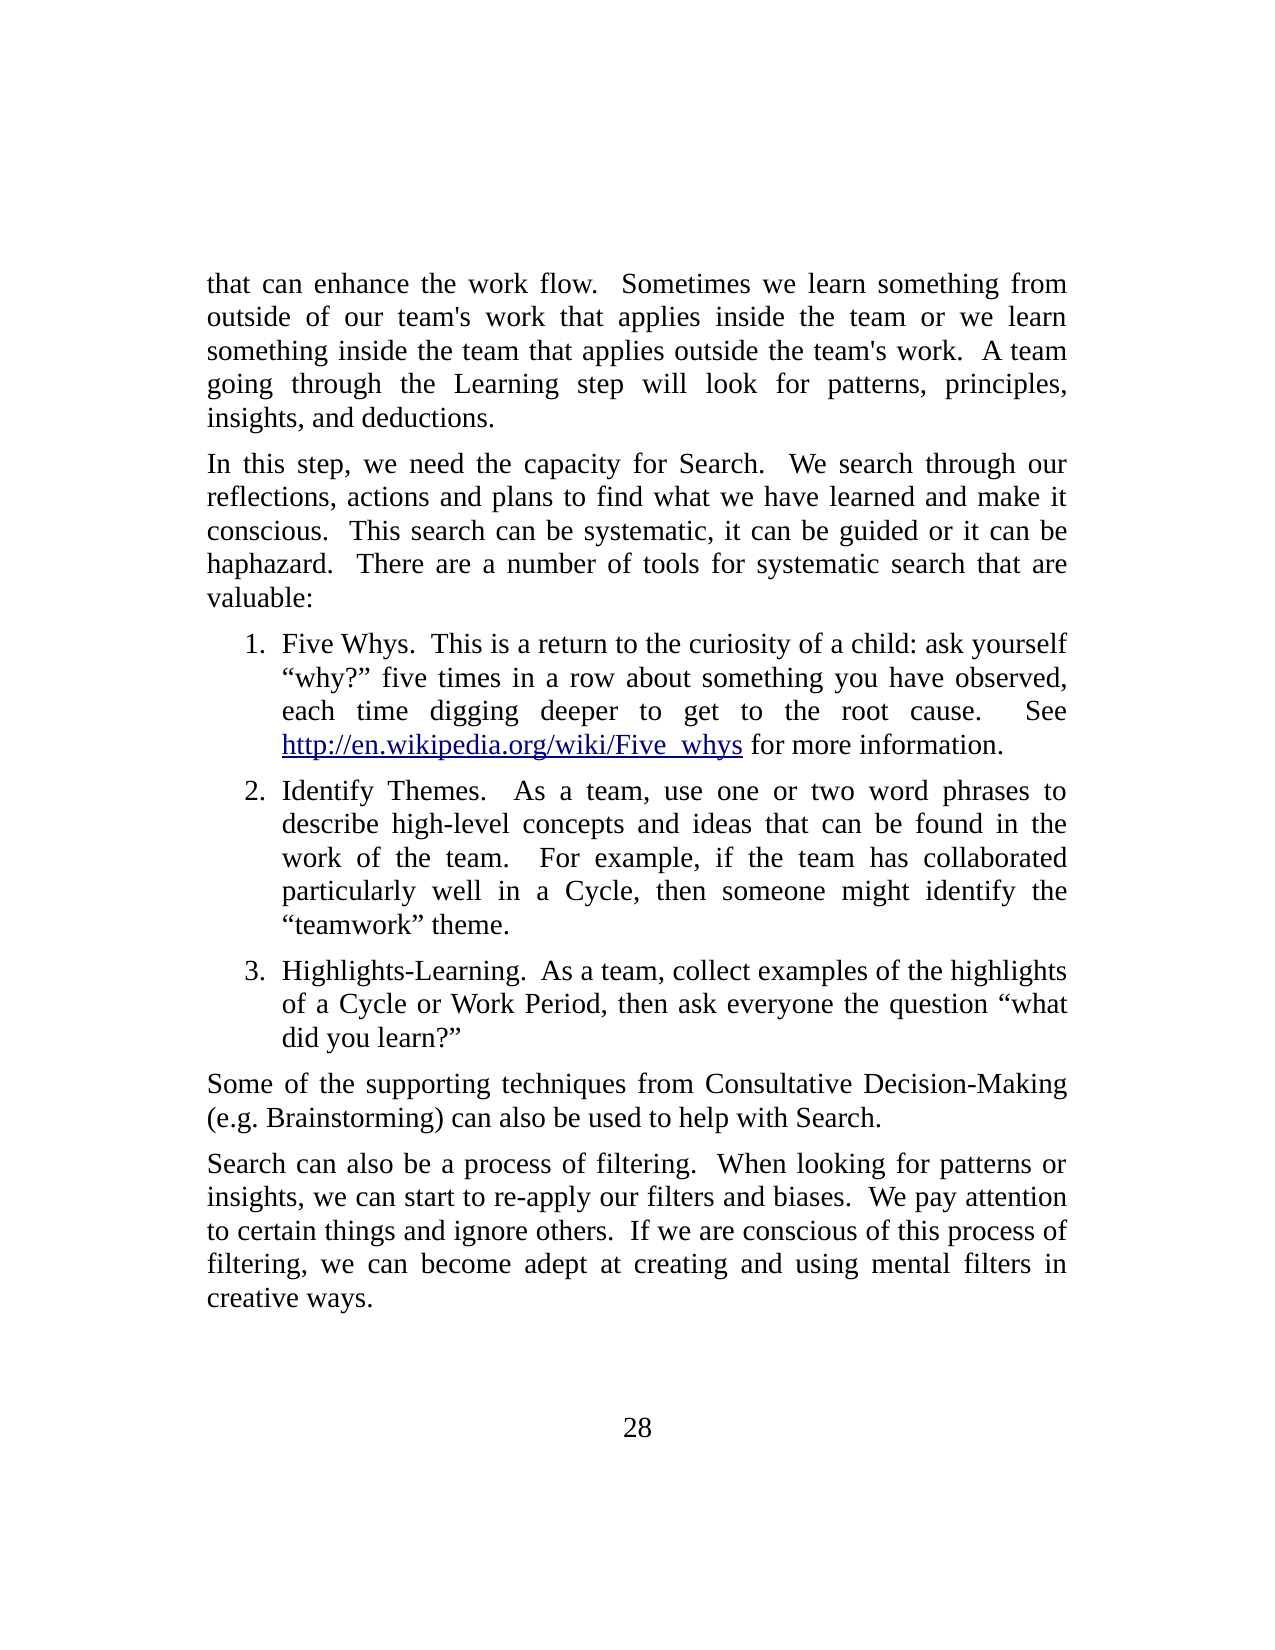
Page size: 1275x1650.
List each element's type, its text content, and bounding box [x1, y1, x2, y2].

list Identify Themes. As a team, use one or two word phrases to describe high-level concepts and ideas that can be found in the work of the team. For example, if the team has collaborated particularly well in a Cycle, then someone might identify the “teamwork” theme. [244, 773, 1068, 941]
text that can enhance the work flow. Sometimes we learn something from outside of our team's work that applies inside the team or we learn something inside the team that applies outside the team's work. A team going through the Learning step will look for patterns, principles, insights, and deductions. [207, 266, 1068, 433]
list Highlights-Learning. As a team, collect examples of the highlights of a Cycle or Work Period, then ask everyone the question “what did you learn?” [244, 953, 1068, 1054]
text Search can also be a process of filtering. When looking for patterns or insights, we can start to re-apply our filters and biases. We pay attention to certain things and ignore others. If we are conscious of this process of filtering, we can become adept at creating and using mental filters in creative ways. [207, 1146, 1068, 1313]
text Some of the supporting techniques from Consultative Decision-Making (e.g. Brainstorming) can also be used to help with Search. [207, 1066, 1068, 1133]
text In this step, we need the capacity for Search. We search through our reflections, actions and plans to find what we have learned and make it conscious. This search can be systematic, it can be guided or it can be haphazard. There are a number of tools for systematic search that are valuable: [207, 446, 1068, 614]
list Five Whys. This is a return to the curiosity of a child: ask yourself “why?” five times in a row about something you have observed, each time digging deeper to get to the root cause. See http://en.wikipedia.org/wiki/Five_whys for more information. [244, 626, 1068, 760]
